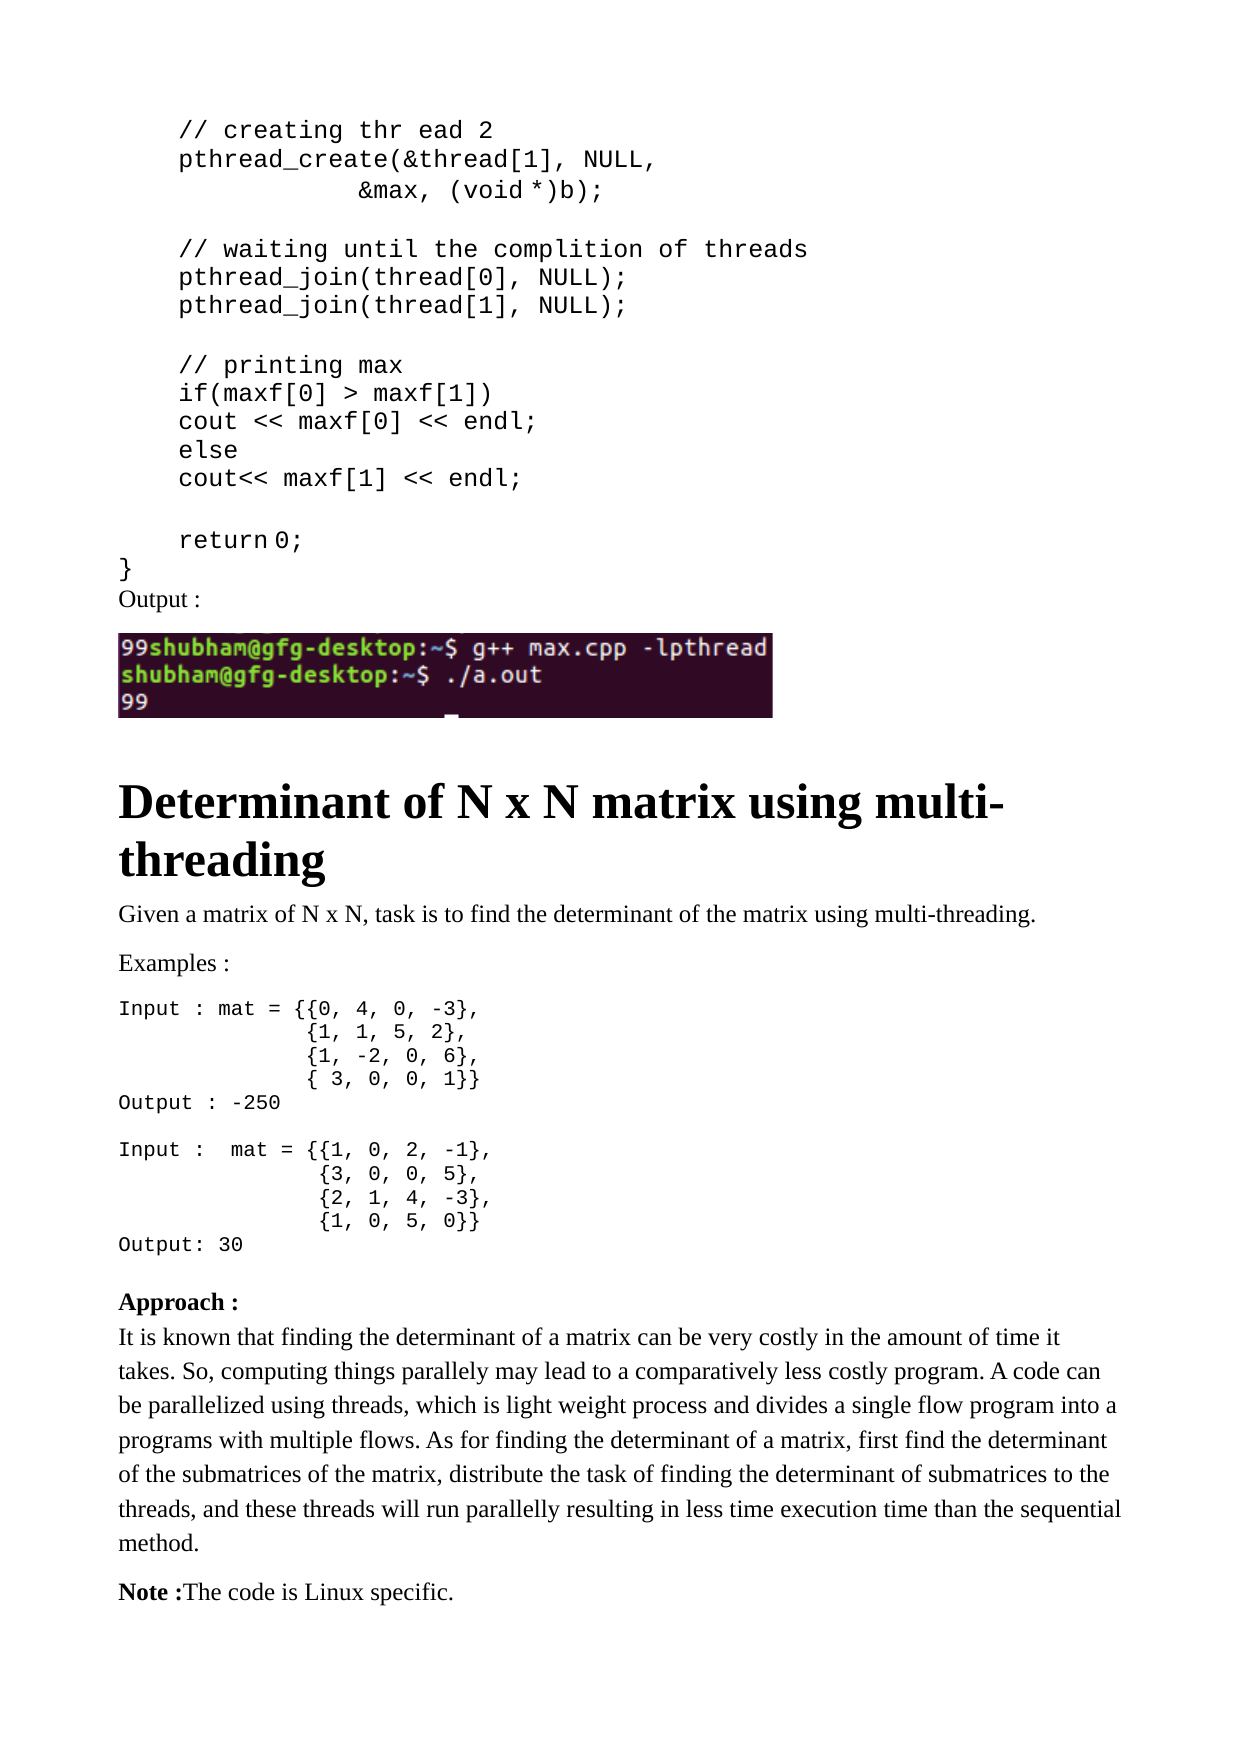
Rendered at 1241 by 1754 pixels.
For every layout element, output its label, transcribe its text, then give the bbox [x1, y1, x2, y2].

text { 3, 0, 0, 1}} [118, 1068, 1122, 1092]
text Note :The code is Linux specific. [118, 1577, 1122, 1606]
text Output: 30 [118, 1234, 1122, 1258]
text Output : [118, 584, 1122, 613]
text {2, 1, 4, -3}, [118, 1187, 1122, 1210]
text Input : mat = {{0, 4, 0, -3}, [118, 997, 1122, 1021]
text Given a matrix of N x N, task is to find the determinant of the matrix using multi-threading. [118, 899, 1122, 928]
text {1, -2, 0, 6}, [118, 1045, 1122, 1068]
subtitle Determinant of N x N matrix using multi-threading [118, 772, 1122, 887]
text Approach : It is known that finding the determinant of a matrix can be very costly in the amount of time it takes. So, computing things parallely may lead to a comparatively less costly program. A code can be parallelized using threads, which is light weight process and divides a single flow program into a programs with multiple flows. As for finding the determinant of a matrix, first find the determinant of the submatrices of the matrix, distribute the task of finding the determinant of submatrices to the threads, and these threads will run parallelly resulting in less time execution time than the sequential method. [118, 1287, 1122, 1557]
table_header // creating thr ead 2 pthread_create(&thread[1], NULL, &max, (void *)b); // waiting until the complition of threads pthread_join(thread[0], NULL); pthread_join(thread[1], NULL); // printing max if(maxf[0] > maxf[1]) cout << maxf[0] << endl; else cout<< maxf[1] << endl; return 0; } [118, 118, 844, 584]
text {1, 1, 5, 2}, [118, 1021, 1122, 1045]
picture [118, 633, 773, 718]
text Output : -250 [118, 1092, 1122, 1116]
text Examples : [118, 948, 1122, 977]
text {1, 0, 5, 0}} [118, 1210, 1122, 1234]
text Input : mat = {{1, 0, 2, -1}, [118, 1139, 1122, 1163]
text {3, 0, 0, 5}, [118, 1163, 1122, 1187]
